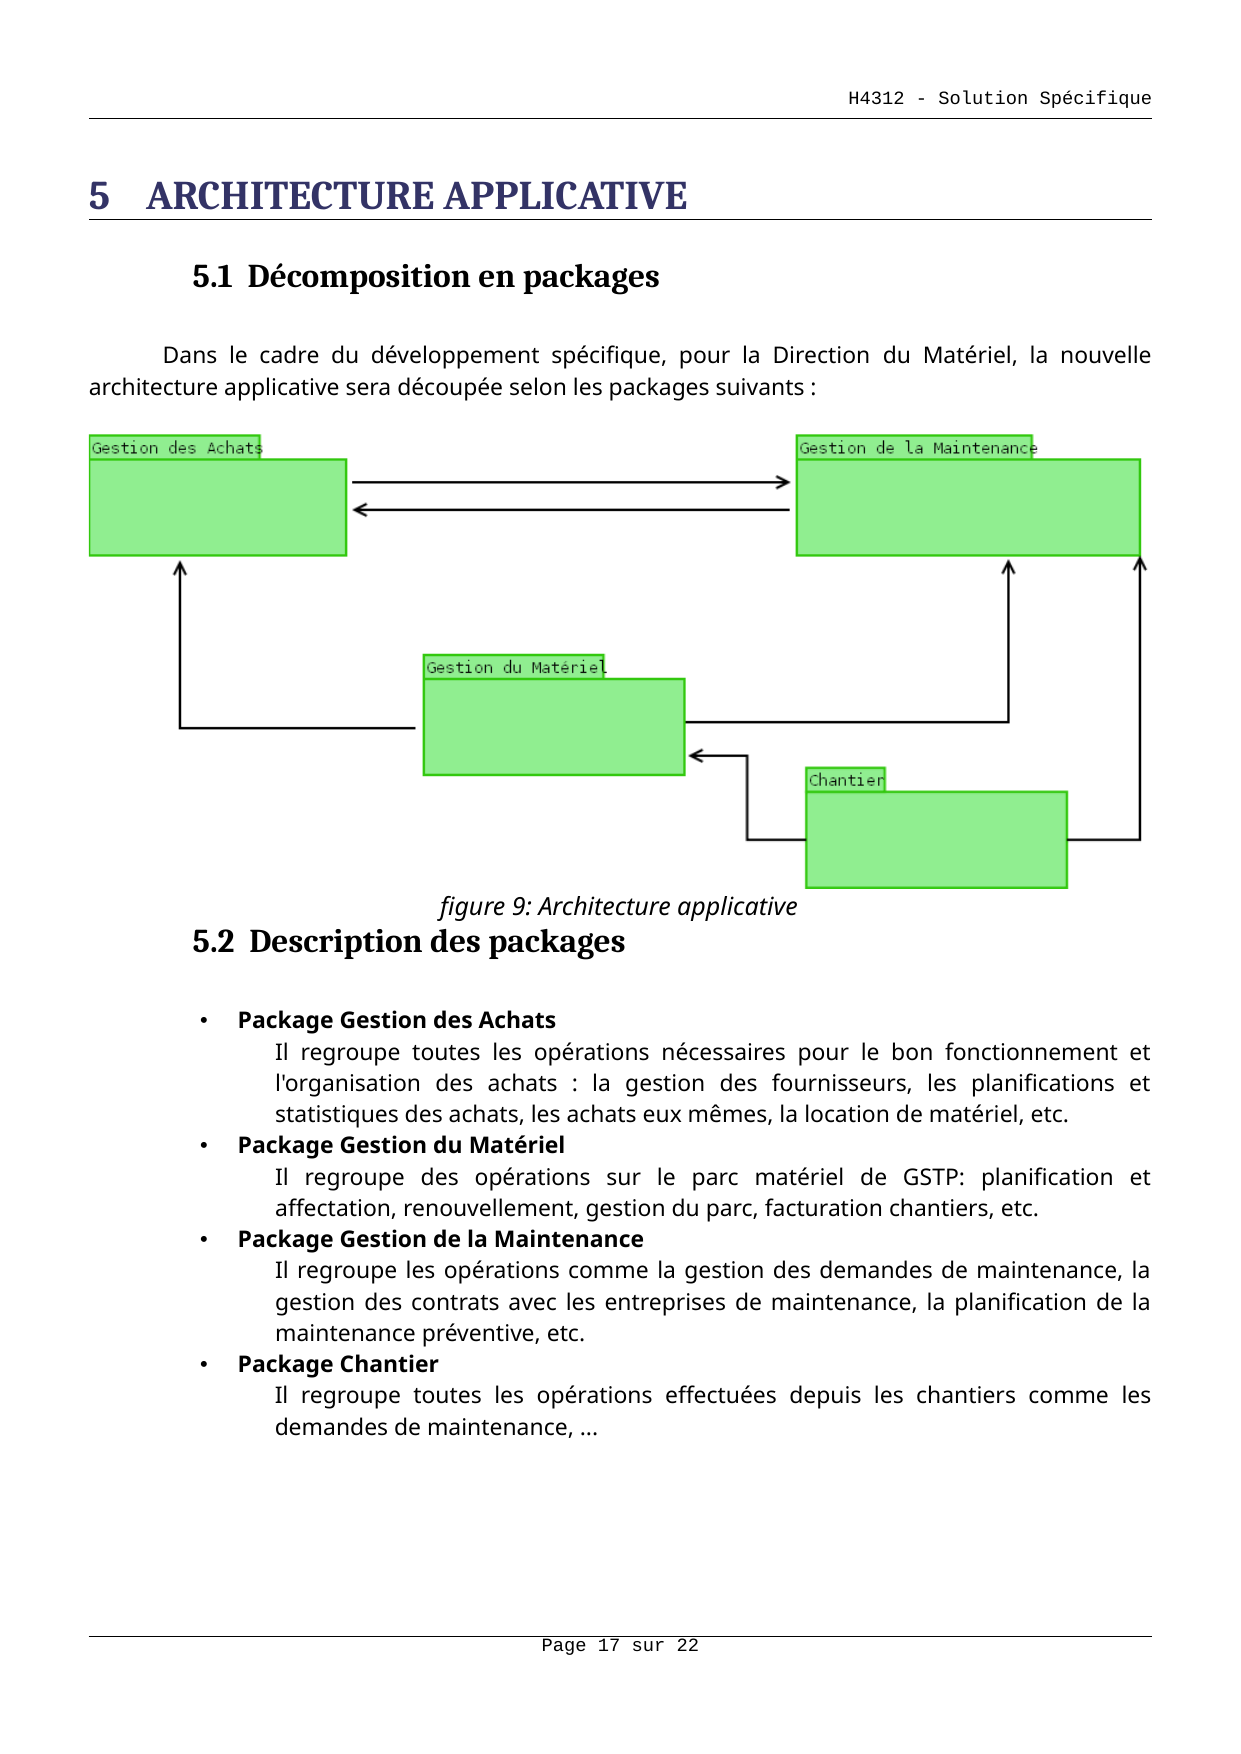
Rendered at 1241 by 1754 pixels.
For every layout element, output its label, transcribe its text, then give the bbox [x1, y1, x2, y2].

list Package Chantier [200, 1348, 1152, 1379]
list Package Gestion de la Maintenance [200, 1223, 1152, 1254]
subtitle Description des packages [133, 922, 1152, 961]
picture [88, 433, 1152, 889]
text Dans le cadre du développement spécifique, pour la Direction du Matériel, la nouvelle architecture applicative sera découpée selon les packages suivants : [88, 339, 1152, 402]
list Il regroupe toutes les opérations nécessaires pour le bon fonctionnement et l'organisation des achats : la gestion des fournisseurs, les planifications et statistiques des achats, les achats eux mêmes, la location de matériel, etc. [237, 1036, 1152, 1129]
subtitle Décomposition en packages [133, 257, 1152, 295]
list Il regroupe des opérations sur le parc matériel de GSTP: planification et affectation, renouvellement, gestion du parc, facturation chantiers, etc. [237, 1161, 1152, 1223]
text Il regroupe toutes les opérations effectuées depuis les chantiers comme les demandes de maintenance, ... [274, 1379, 1152, 1442]
list Il regroupe les opérations comme la gestion des demandes de maintenance, la gestion des contrats avec les entreprises de maintenance, la planification de la maintenance préventive, etc. [237, 1254, 1152, 1348]
list Package Gestion du Matériel [200, 1129, 1152, 1161]
subtitle Architecture Applicative [88, 172, 1152, 219]
list Package Gestion des Achats [200, 1004, 1152, 1036]
text figure 9: Architecture applicative [89, 889, 1152, 922]
